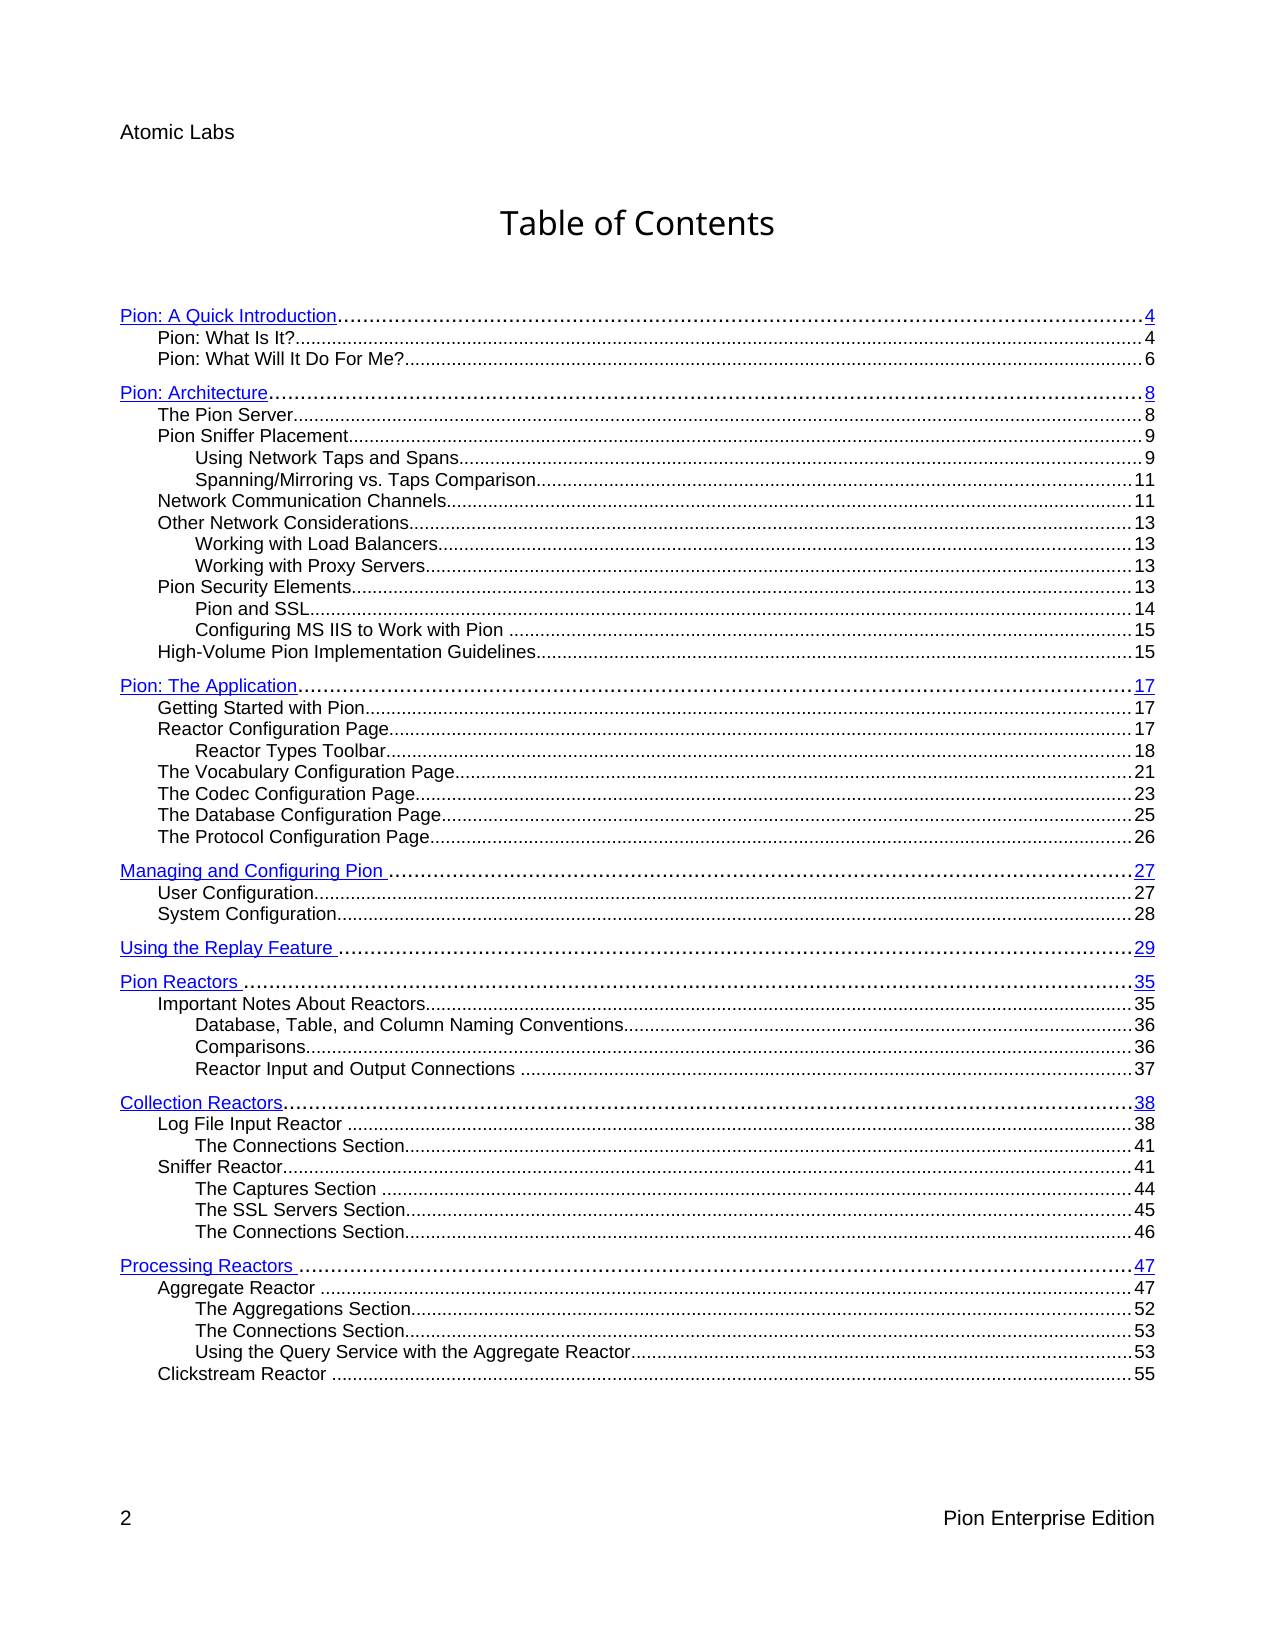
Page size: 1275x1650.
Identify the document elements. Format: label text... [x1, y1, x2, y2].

text Collection Reactors 38 [120, 1091, 1155, 1113]
text The Connections Section 53 [195, 1319, 1155, 1341]
text The Connections Section 41 [195, 1134, 1155, 1156]
text The Codec Configuration Page 23 [157, 783, 1155, 804]
text Using the Replay Feature 29 [120, 937, 1155, 959]
text Network Communication Channels 11 [157, 490, 1155, 511]
text Pion Security Elements 13 [157, 576, 1155, 598]
text Database, Table, and Column Naming Conventions 36 [195, 1014, 1155, 1036]
text The Vocabulary Configuration Page 21 [157, 761, 1155, 783]
text Working with Proxy Servers 13 [195, 554, 1155, 576]
text Spanning/Mirroring vs. Taps Comparison 11 [195, 468, 1155, 490]
subtitle Table of Contents [120, 199, 1155, 245]
text Pion: A Quick Introduction 4 [120, 305, 1155, 326]
text Managing and Configuring Pion 27 [120, 860, 1155, 881]
text Pion: Architecture 8 [120, 382, 1155, 404]
text The Protocol Configuration Page 26 [157, 826, 1155, 847]
text Pion Reactors 35 [120, 971, 1155, 993]
text Aggregate Reactor 47 [157, 1276, 1155, 1298]
text Working with Load Balancers 13 [195, 533, 1155, 554]
text The Database Configuration Page 25 [157, 804, 1155, 826]
text Important Notes About Reactors 35 [157, 993, 1155, 1014]
text Sniffer Reactor 41 [157, 1156, 1155, 1178]
text Reactor Types Toolbar 18 [195, 739, 1155, 761]
text High-Volume Pion Implementation Guidelines 15 [157, 641, 1155, 662]
text Comparisons 36 [195, 1036, 1155, 1057]
text Using Network Taps and Spans 9 [195, 447, 1155, 468]
text Pion: The Application 17 [120, 675, 1155, 696]
text The SSL Servers Section 45 [195, 1199, 1155, 1221]
text Pion: What Is It? 4 [157, 326, 1155, 348]
text User Configuration 27 [157, 881, 1155, 903]
text The Pion Server 8 [157, 404, 1155, 425]
text Reactor Input and Output Connections 37 [195, 1057, 1155, 1079]
text Getting Started with Pion 17 [157, 696, 1155, 718]
text Pion: What Will It Do For Me? 6 [157, 348, 1155, 369]
text The Aggregations Section 52 [195, 1298, 1155, 1319]
text The Connections Section 46 [195, 1221, 1155, 1242]
text Processing Reactors 47 [120, 1255, 1155, 1276]
text The Captures Section 44 [195, 1178, 1155, 1199]
text Pion Sniffer Placement 9 [157, 425, 1155, 447]
text Reactor Configuration Page 17 [157, 718, 1155, 739]
text Pion and SSL 14 [195, 598, 1155, 619]
text Log File Input Reactor 38 [157, 1113, 1155, 1134]
text Other Network Considerations 13 [157, 511, 1155, 533]
text Clickstream Reactor 55 [157, 1363, 1155, 1384]
text Configuring MS IIS to Work with Pion 15 [195, 619, 1155, 641]
text Using the Query Service with the Aggregate Reactor 53 [195, 1341, 1155, 1363]
text System Configuration 28 [157, 903, 1155, 924]
